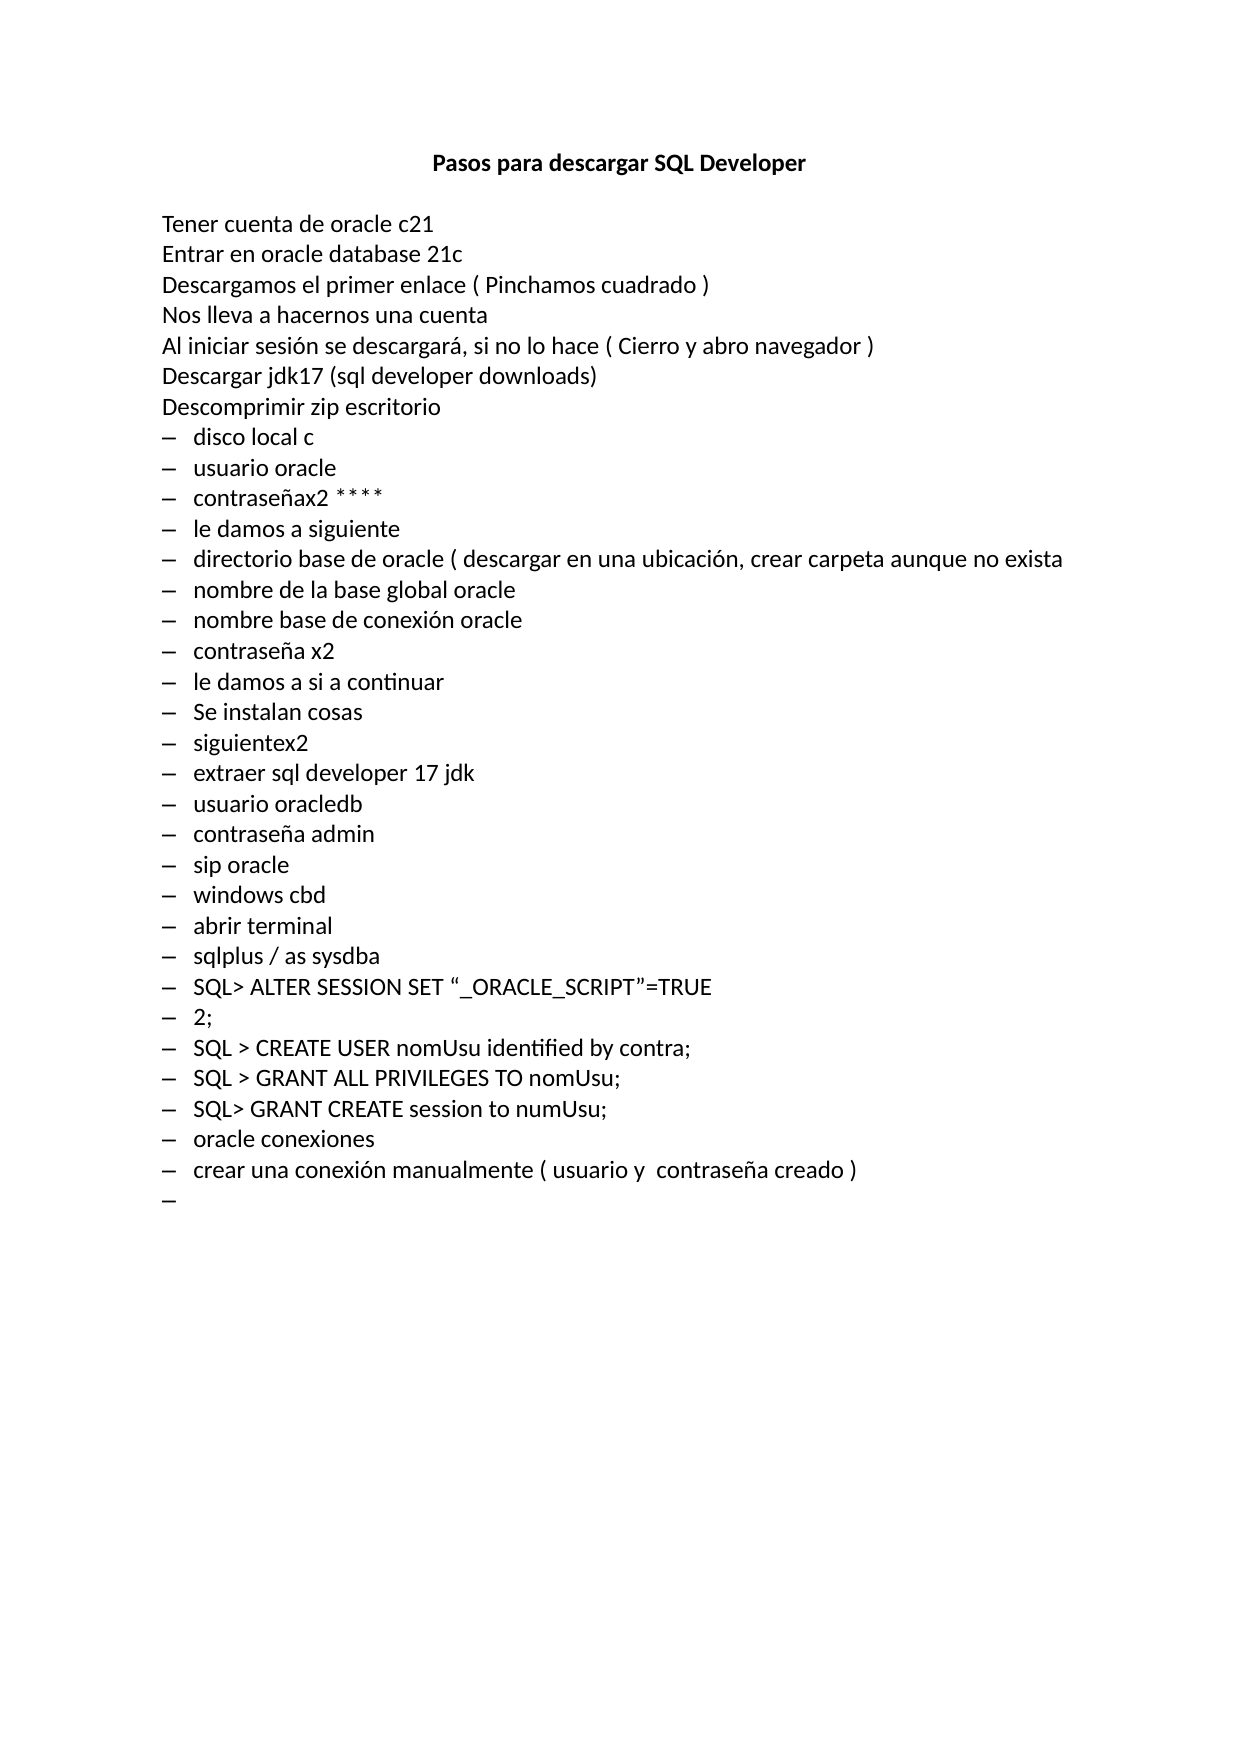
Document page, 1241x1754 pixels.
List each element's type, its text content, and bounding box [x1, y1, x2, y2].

list usuario oracledb [162, 788, 1077, 818]
list contraseñax2 **** [162, 483, 1077, 513]
list abrir terminal [162, 910, 1077, 940]
text Pasos para descargar SQL Developer [162, 147, 1077, 177]
list le damos a siguiente [162, 513, 1077, 544]
list 2; [162, 1001, 1077, 1032]
list directorio base de oracle ( descargar en una ubicación, crear carpeta aunque no exista [162, 544, 1077, 574]
list nombre base de conexión oracle [162, 605, 1077, 635]
list le damos a si a continuar [162, 666, 1077, 696]
list Nos lleva a hacernos una cuenta [162, 299, 1077, 330]
list SQL> GRANT CREATE session to numUsu; [162, 1093, 1077, 1123]
list contraseña x2 [162, 635, 1077, 666]
list sqlplus / as sysdba [162, 940, 1077, 971]
list windows cbd [162, 879, 1077, 910]
list crear una conexión manualmente ( usuario y contraseña creado ) [162, 1154, 1077, 1184]
list Descomprimir zip escritorio [162, 391, 1077, 422]
list oracle conexiones [162, 1123, 1077, 1154]
list siguientex2 [162, 727, 1077, 757]
list SQL> ALTER SESSION SET “_ORACLE_SCRIPT”=TRUE [162, 971, 1077, 1001]
list usuario oracle [162, 452, 1077, 483]
list Descargar jdk17 (sql developer downloads) [162, 361, 1077, 391]
list contraseña admin [162, 818, 1077, 849]
list SQL > CREATE USER nomUsu identified by contra; [162, 1032, 1077, 1062]
text Tener cuenta de oracle c21 [162, 208, 1077, 238]
list Al iniciar sesión se descargará, si no lo hace ( Cierro y abro navegador ) [162, 330, 1077, 361]
list SQL > GRANT ALL PRIVILEGES TO nomUsu; [162, 1062, 1077, 1093]
list Descargamos el primer enlace ( Pinchamos cuadrado ) [162, 269, 1077, 299]
list disco local c [162, 422, 1077, 452]
list extraer sql developer 17 jdk [162, 757, 1077, 788]
list Entrar en oracle database 21c [162, 238, 1077, 269]
list nombre de la base global oracle [162, 574, 1077, 605]
list sip oracle [162, 849, 1077, 879]
list Se instalan cosas [162, 696, 1077, 727]
